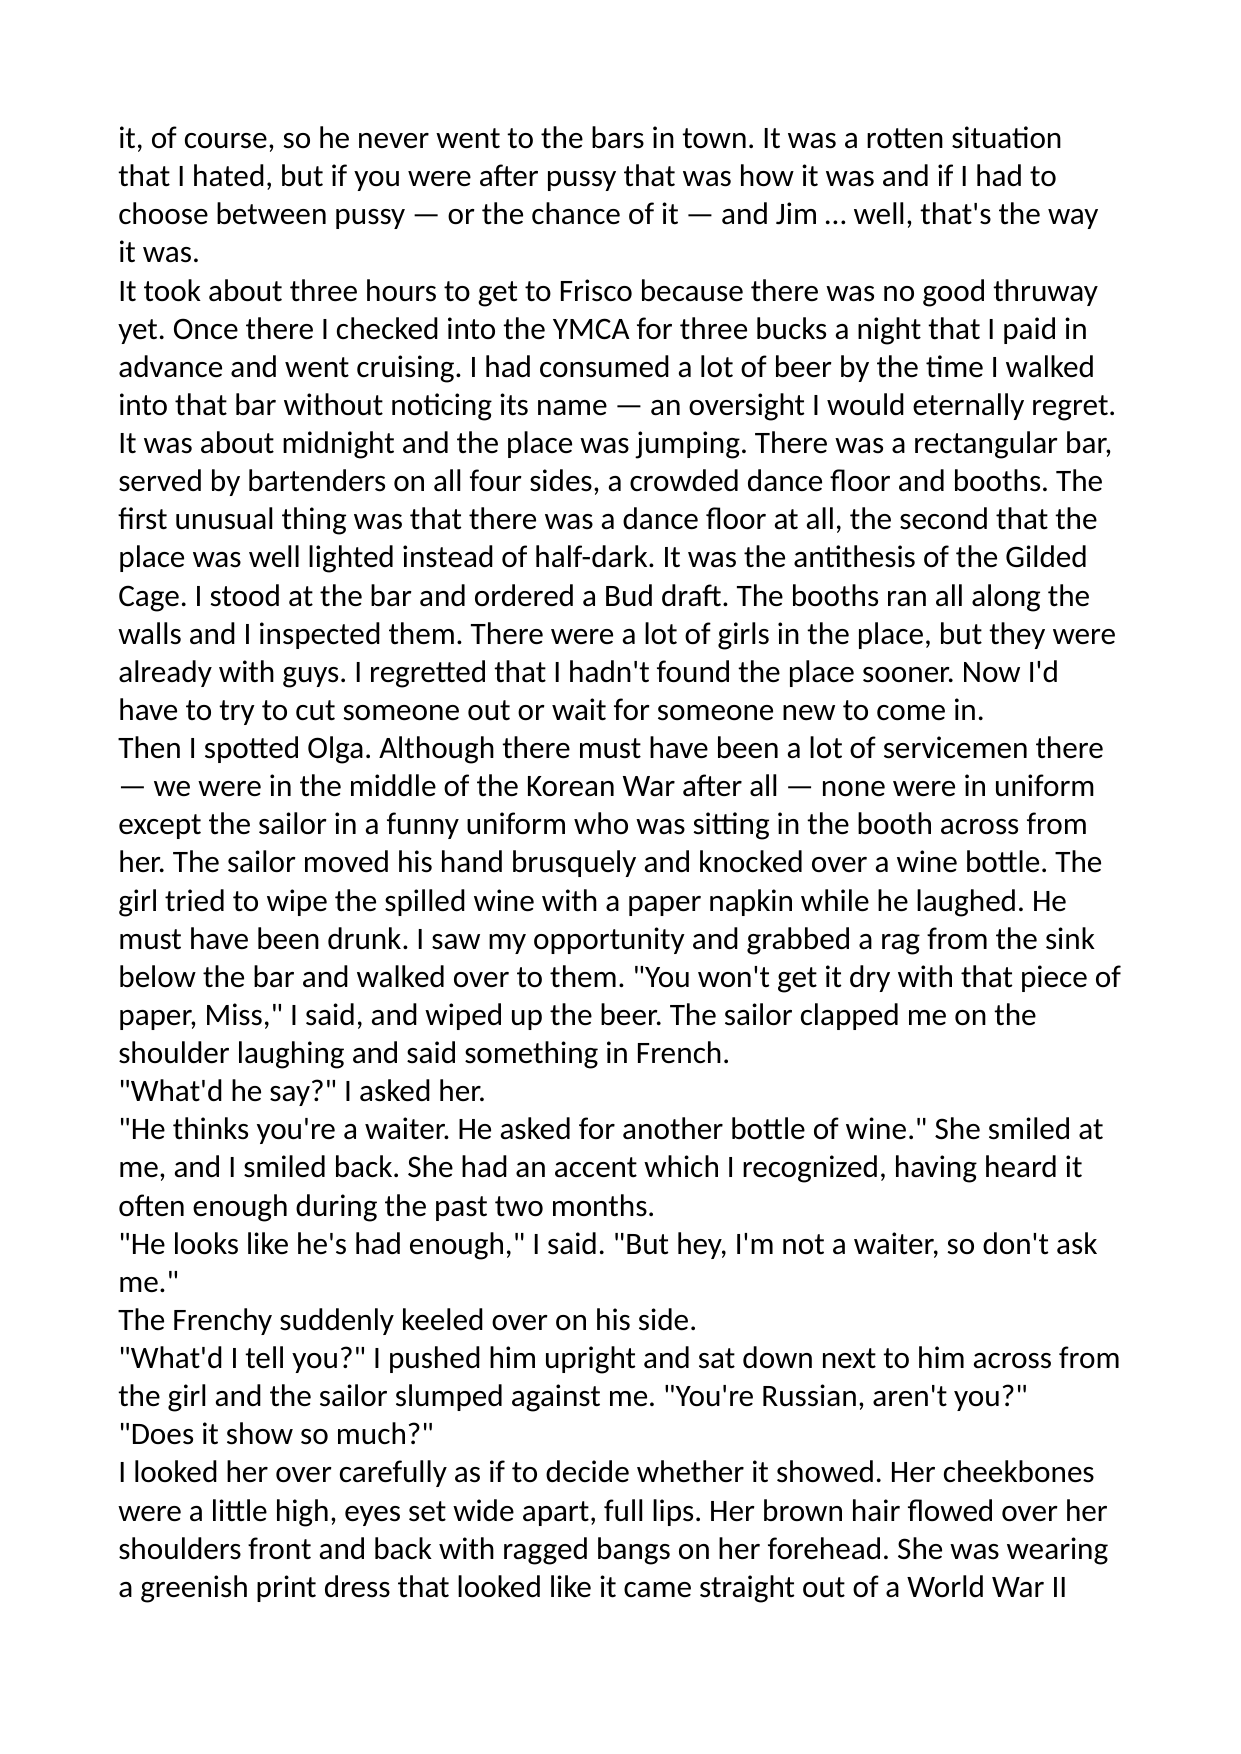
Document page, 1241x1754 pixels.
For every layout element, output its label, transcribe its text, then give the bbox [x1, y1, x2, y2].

text "He looks like he's had enough," I said. "But hey, I'm not a waiter, so don't ask me." [118, 1224, 1122, 1300]
text "He thinks you're a waiter. He asked for another bottle of wine." She smiled at me, and I smiled back. She had an accent which I recognized, having heard it often enough during the past two months. [118, 1109, 1122, 1224]
text I looked her over carefully as if to decide whether it showed. Her cheekbones were a little high, eyes set wide apart, full lips. Her brown hair flowed over her shoulders front and back with ragged bangs on her forehead. She was wearing a greenish print dress that looked like it came straight out of a World War II [118, 1452, 1122, 1605]
text "Does it show so much?" [118, 1414, 1122, 1452]
text Then I spotted Olga. Although there must have been a lot of servicemen there — we were in the middle of the Korean War after all — none were in uniform except the sailor in a funny uniform who was sitting in the booth across from her. The sailor moved his hand brusquely and knocked over a wine bottle. The girl tried to wipe the spilled wine with a paper napkin while he laughed. He must have been drunk. I saw my opportunity and grabbed a rag from the sink below the bar and walked over to them. "You won't get it dry with that piece of paper, Miss," I said, and wiped up the beer. The sailor clapped me on the shoulder laughing and said something in French. [118, 728, 1122, 1071]
text It was about midnight and the place was jumping. There was a rectangular bar, served by bartenders on all four sides, a crowded dance floor and booths. The first unusual thing was that there was a dance floor at all, the second that the place was well lighted instead of half-dark. It was the antithesis of the Gilded Cage. I stood at the bar and ordered a Bud draft. The booths ran all along the walls and I inspected them. There were a lot of girls in the place, but they were already with guys. I regretted that I hadn't found the place sooner. Now I'd have to try to cut someone out or wait for someone new to come in. [118, 423, 1122, 728]
text It took about three hours to get to Frisco because there was no good thruway yet. Once there I checked into the YMCA for three bucks a night that I paid in advance and went cruising. I had consumed a lot of beer by the time I walked into that bar without noticing its name — an oversight I would eternally regret. [118, 271, 1122, 423]
text it, of course, so he never went to the bars in town. It was a rotten situation that I hated, but if you were after pussy that was how it was and if I had to choose between pussy — or the chance of it — and Jim … well, that's the way it was. [118, 118, 1122, 271]
text The Frenchy suddenly keeled over on his side. [118, 1300, 1122, 1338]
text "What'd I tell you?" I pushed him upright and sat down next to him across from the girl and the sailor slumped against me. "You're Russian, aren't you?" [118, 1338, 1122, 1414]
text "What'd he say?" I asked her. [118, 1071, 1122, 1109]
